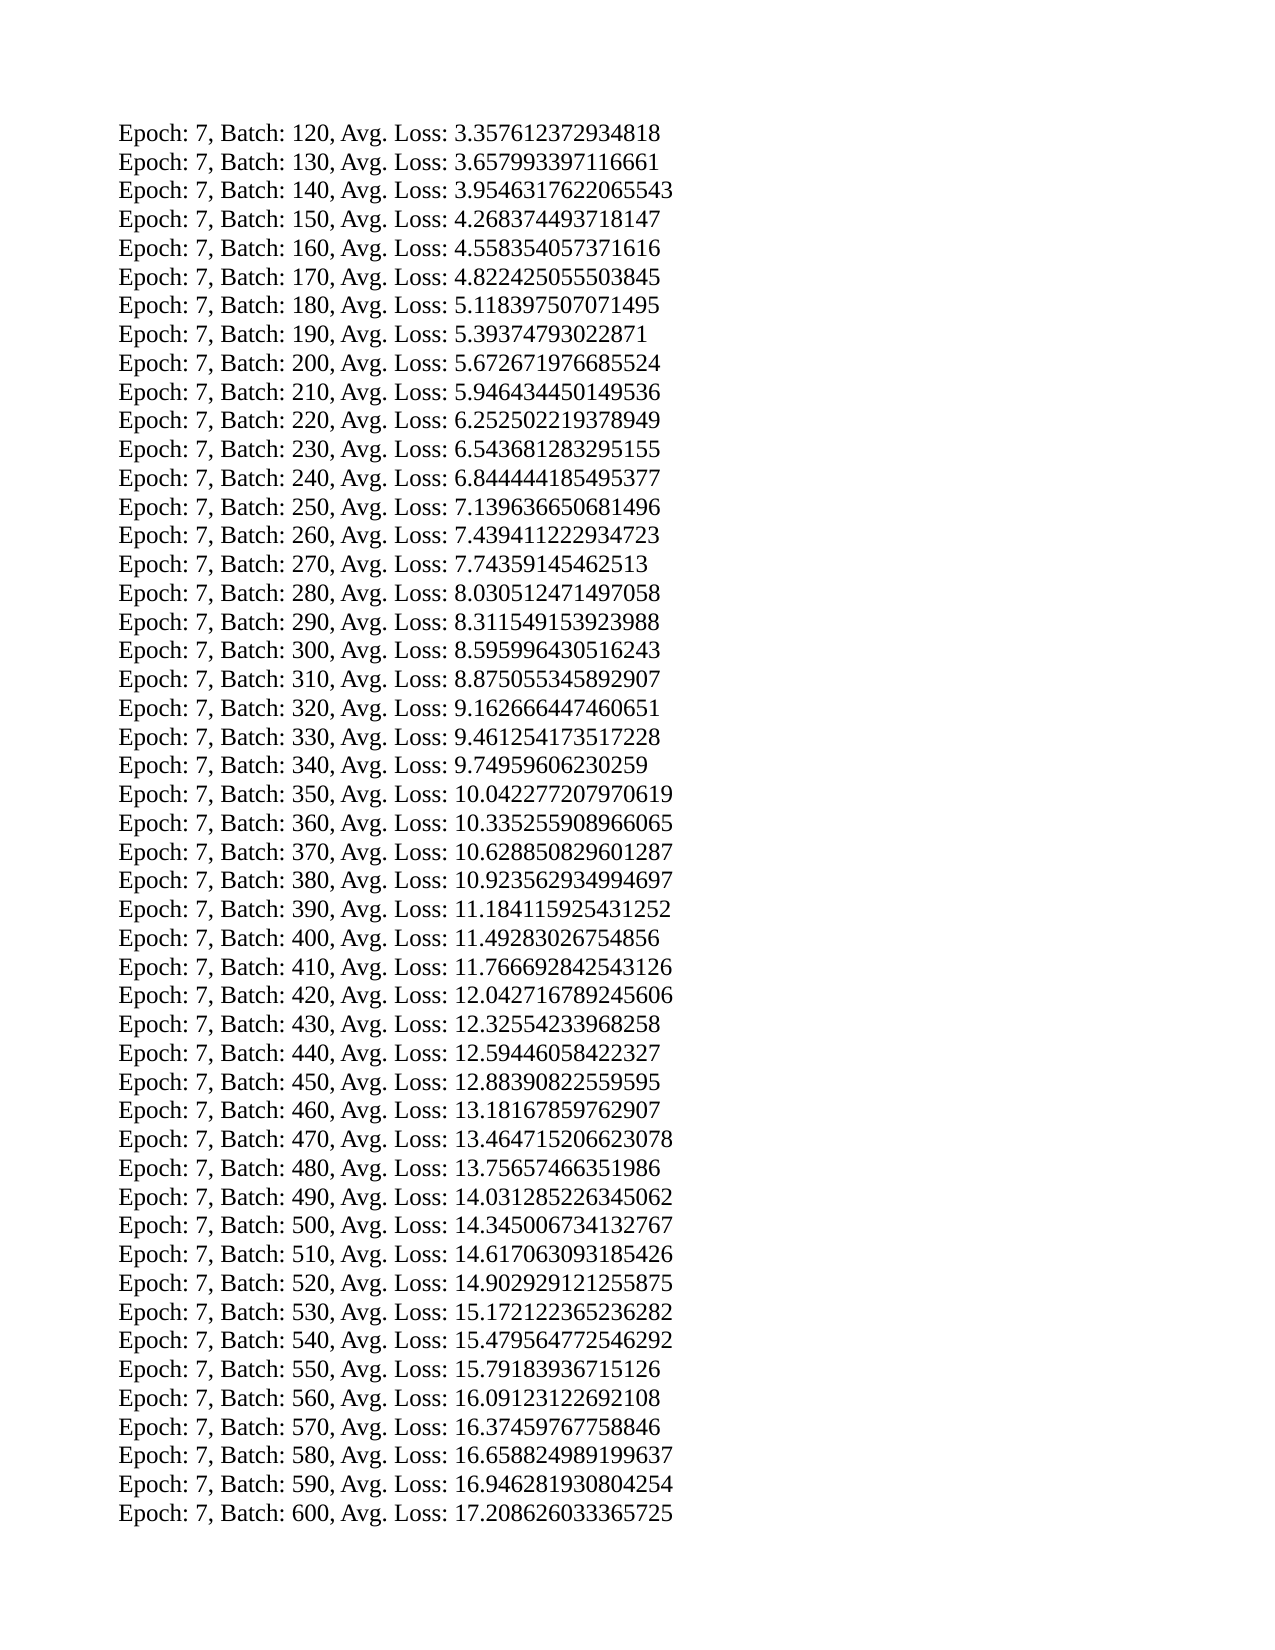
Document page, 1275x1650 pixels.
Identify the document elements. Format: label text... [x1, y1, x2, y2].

text Epoch: 7, Batch: 200, Avg. Loss: 5.672671976685524 [118, 348, 1157, 377]
text Epoch: 7, Batch: 400, Avg. Loss: 11.49283026754856 [118, 923, 1157, 952]
text Epoch: 7, Batch: 350, Avg. Loss: 10.042277207970619 [118, 779, 1157, 808]
text Epoch: 7, Batch: 440, Avg. Loss: 12.59446058422327 [118, 1038, 1157, 1067]
text Epoch: 7, Batch: 130, Avg. Loss: 3.657993397116661 [118, 147, 1157, 176]
text Epoch: 7, Batch: 530, Avg. Loss: 15.172122365236282 [118, 1297, 1157, 1326]
text Epoch: 7, Batch: 550, Avg. Loss: 15.79183936715126 [118, 1354, 1157, 1383]
text Epoch: 7, Batch: 330, Avg. Loss: 9.461254173517228 [118, 722, 1157, 751]
text Epoch: 7, Batch: 160, Avg. Loss: 4.558354057371616 [118, 233, 1157, 262]
text Epoch: 7, Batch: 150, Avg. Loss: 4.268374493718147 [118, 204, 1157, 233]
text Epoch: 7, Batch: 250, Avg. Loss: 7.139636650681496 [118, 492, 1157, 521]
text Epoch: 7, Batch: 240, Avg. Loss: 6.844444185495377 [118, 463, 1157, 492]
text Epoch: 7, Batch: 310, Avg. Loss: 8.875055345892907 [118, 664, 1157, 693]
text Epoch: 7, Batch: 170, Avg. Loss: 4.822425055503845 [118, 262, 1157, 291]
text Epoch: 7, Batch: 280, Avg. Loss: 8.030512471497058 [118, 578, 1157, 607]
text Epoch: 7, Batch: 430, Avg. Loss: 12.32554233968258 [118, 1009, 1157, 1038]
text Epoch: 7, Batch: 210, Avg. Loss: 5.946434450149536 [118, 377, 1157, 406]
text Epoch: 7, Batch: 260, Avg. Loss: 7.439411222934723 [118, 521, 1157, 549]
text Epoch: 7, Batch: 580, Avg. Loss: 16.658824989199637 [118, 1441, 1157, 1469]
text Epoch: 7, Batch: 140, Avg. Loss: 3.9546317622065543 [118, 176, 1157, 204]
text Epoch: 7, Batch: 300, Avg. Loss: 8.595996430516243 [118, 636, 1157, 664]
text Epoch: 7, Batch: 460, Avg. Loss: 13.18167859762907 [118, 1096, 1157, 1124]
text Epoch: 7, Batch: 370, Avg. Loss: 10.628850829601287 [118, 837, 1157, 866]
text Epoch: 7, Batch: 510, Avg. Loss: 14.617063093185426 [118, 1239, 1157, 1268]
text Epoch: 7, Batch: 270, Avg. Loss: 7.74359145462513 [118, 549, 1157, 578]
text Epoch: 7, Batch: 480, Avg. Loss: 13.75657466351986 [118, 1153, 1157, 1182]
text Epoch: 7, Batch: 470, Avg. Loss: 13.464715206623078 [118, 1124, 1157, 1153]
text Epoch: 7, Batch: 360, Avg. Loss: 10.335255908966065 [118, 808, 1157, 837]
text Epoch: 7, Batch: 540, Avg. Loss: 15.479564772546292 [118, 1326, 1157, 1354]
text Epoch: 7, Batch: 320, Avg. Loss: 9.162666447460651 [118, 693, 1157, 722]
text Epoch: 7, Batch: 190, Avg. Loss: 5.39374793022871 [118, 319, 1157, 348]
text Epoch: 7, Batch: 420, Avg. Loss: 12.042716789245606 [118, 981, 1157, 1009]
text Epoch: 7, Batch: 410, Avg. Loss: 11.766692842543126 [118, 952, 1157, 981]
text Epoch: 7, Batch: 340, Avg. Loss: 9.74959606230259 [118, 751, 1157, 779]
text Epoch: 7, Batch: 520, Avg. Loss: 14.902929121255875 [118, 1268, 1157, 1297]
text Epoch: 7, Batch: 390, Avg. Loss: 11.184115925431252 [118, 894, 1157, 923]
text Epoch: 7, Batch: 120, Avg. Loss: 3.357612372934818 [118, 118, 1157, 147]
text Epoch: 7, Batch: 490, Avg. Loss: 14.031285226345062 [118, 1182, 1157, 1211]
text Epoch: 7, Batch: 450, Avg. Loss: 12.88390822559595 [118, 1067, 1157, 1096]
text Epoch: 7, Batch: 180, Avg. Loss: 5.118397507071495 [118, 291, 1157, 319]
text Epoch: 7, Batch: 560, Avg. Loss: 16.09123122692108 [118, 1383, 1157, 1412]
text Epoch: 7, Batch: 230, Avg. Loss: 6.543681283295155 [118, 434, 1157, 463]
text Epoch: 7, Batch: 220, Avg. Loss: 6.252502219378949 [118, 406, 1157, 434]
text Epoch: 7, Batch: 380, Avg. Loss: 10.923562934994697 [118, 866, 1157, 894]
text Epoch: 7, Batch: 570, Avg. Loss: 16.37459767758846 [118, 1412, 1157, 1441]
text Epoch: 7, Batch: 600, Avg. Loss: 17.208626033365725 [118, 1498, 1157, 1527]
text Epoch: 7, Batch: 500, Avg. Loss: 14.345006734132767 [118, 1211, 1157, 1239]
text Epoch: 7, Batch: 590, Avg. Loss: 16.946281930804254 [118, 1469, 1157, 1498]
text Epoch: 7, Batch: 290, Avg. Loss: 8.311549153923988 [118, 607, 1157, 636]
